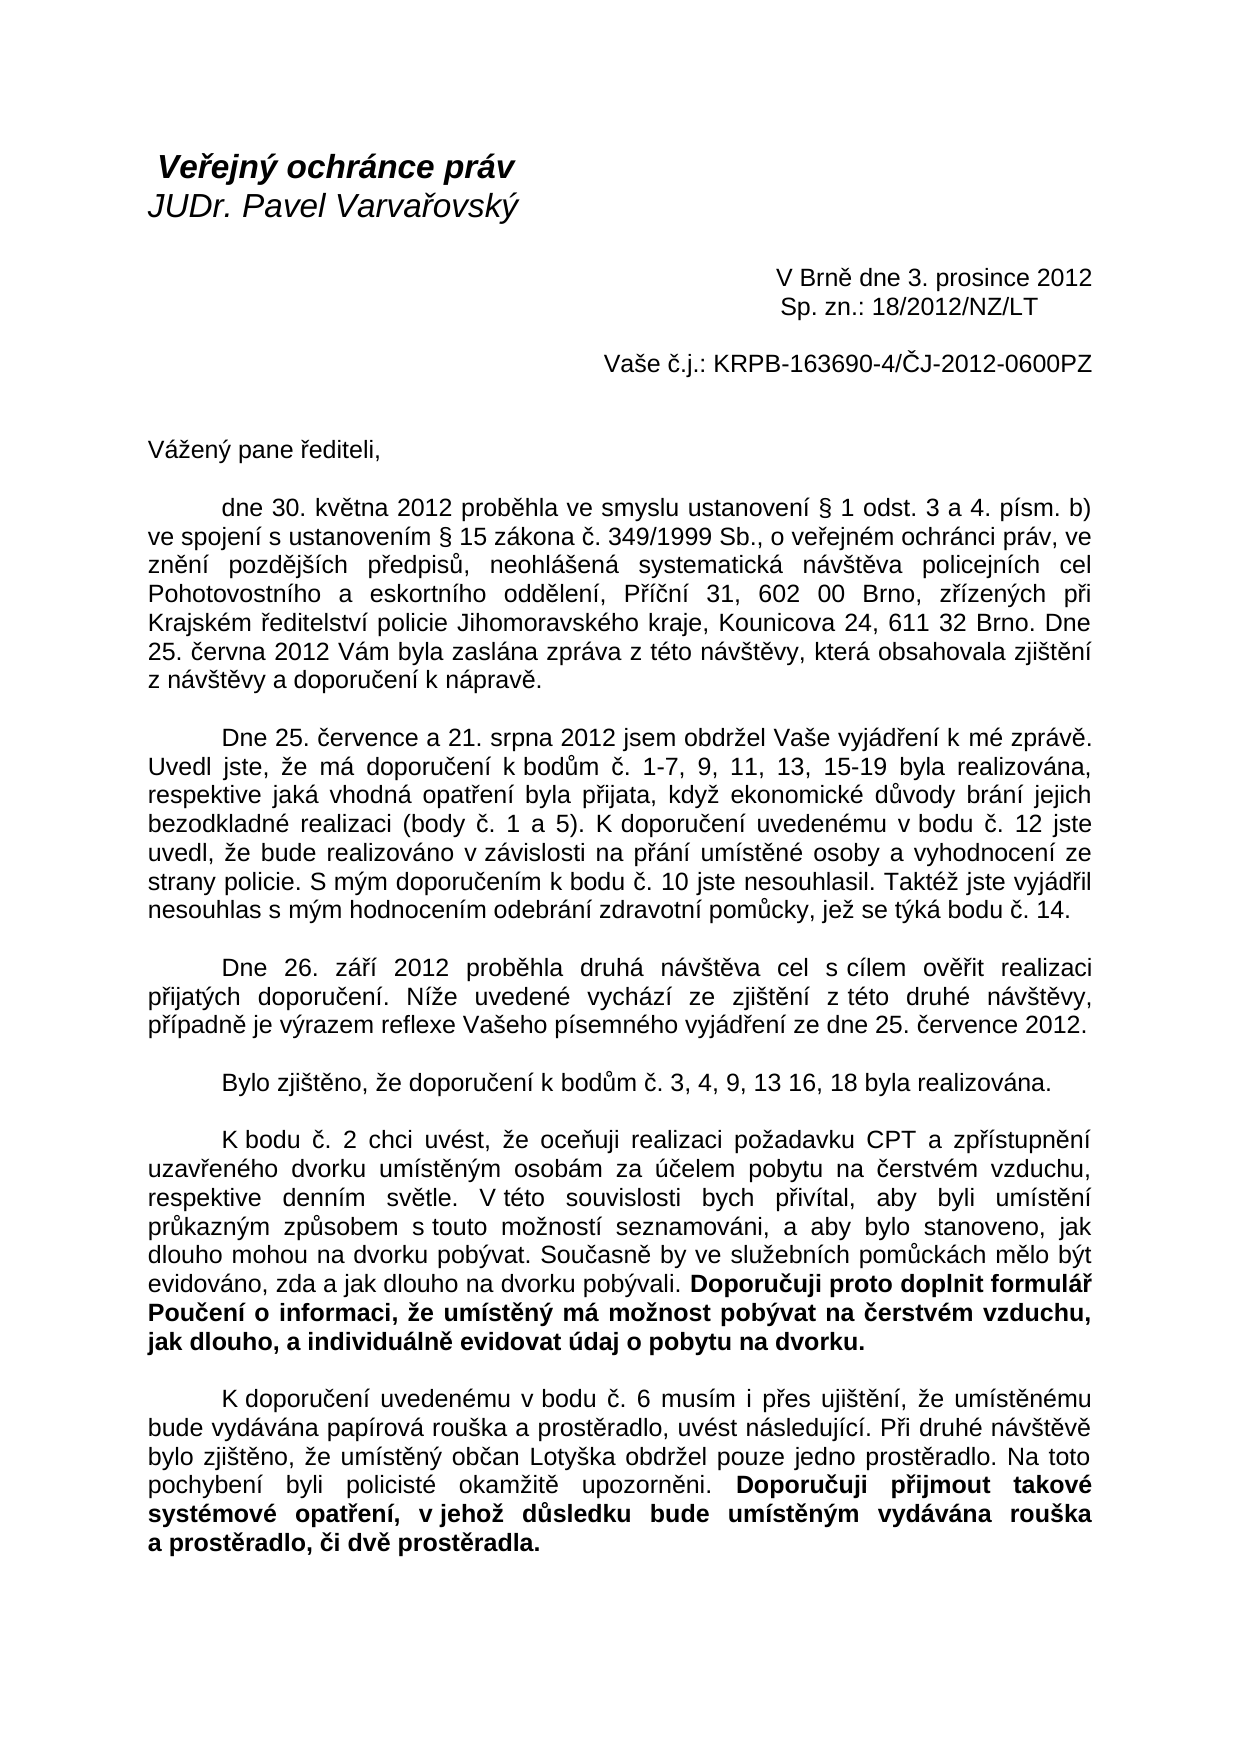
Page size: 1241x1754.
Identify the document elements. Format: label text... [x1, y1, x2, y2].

text JUDr. Pavel Varvařovský [148, 186, 1093, 224]
text Dne 25. července a 21. srpna 2012 jsem obdržel Vaše vyjádření k mé zprávě. Uvedl jste, že má doporučení k bodům č. 1-7, 9, 11, 13, 15-19 byla realizována, respektive jaká vhodná opatření byla přijata, když ekonomické důvody brání jejich bezodkladné realizaci (body č. 1 a 5). K doporučení uvedenému v bodu č. 12 jste uvedl, že bude realizováno v závislosti na přání umístěné osoby a vyhodnocení ze strany policie. S mým doporučením k bodu č. 10 jste nesouhlasil. Taktéž jste vyjádřil nesouhlas s mým hodnocením odebrání zdravotní pomůcky, jež se týká bodu č. 14. [148, 723, 1093, 924]
text Bylo zjištěno, že doporučení k bodům č. 3, 4, 9, 13 16, 18 byla realizována. [148, 1068, 1093, 1097]
text K doporučení uvedenému v bodu č. 6 musím i přes ujištění, že umístěnému bude vydávána papírová rouška a prostěradlo, uvést následující. Při druhé návštěvě bylo zjištěno, že umístěný občan Lotyška obdržel pouze jedno prostěradlo. Na toto pochybení byli policisté okamžitě upozorněni. Doporučuji přijmout takové systémové opatření, v jehož důsledku bude umístěným vydávána rouška a prostěradlo, či dvě prostěradla. [148, 1384, 1093, 1557]
text Dne 26. září 2012 proběhla druhá návštěva cel s cílem ověřit realizaci přijatých doporučení. Níže uvedené vychází ze zjištění z této druhé návštěvy, případně je výrazem reflexe Vašeho písemného vyjádření ze dne 25. července 2012. [148, 953, 1093, 1039]
text V Brně dne 3. prosince 2012 [148, 263, 1093, 292]
text dne 30. května 2012 proběhla ve smyslu ustanovení § 1 odst. 3 a 4. písm. b) ve spojení s ustanovením § 15 zákona č. 349/1999 Sb., o veřejném ochránci práv, ve znění pozdějších předpisů, neohlášená systematická návštěva policejních cel Pohotovostního a eskortního oddělení, Příční 31, 602 00 Brno, zřízených při Krajském ředitelství policie Jihomoravského kraje, Kounicova 24, 611 32 Brno. Dne 25. června 2012 Vám byla zaslána zpráva z této návštěvy, která obsahovala zjištění z návštěvy a doporučení k nápravě. [148, 493, 1093, 694]
text Vaše č.j.: KRPB-163690-4/ČJ-2012-0600PZ [148, 349, 1093, 378]
text Vážený pane řediteli, [148, 435, 1093, 464]
text K bodu č. 2 chci uvést, že oceňuji realizaci požadavku CPT a zpřístupnění uzavřeného dvorku umístěným osobám za účelem pobytu na čerstvém vzduchu, respektive denním světle. V této souvislosti bych přivítal, aby byli umístění průkazným způsobem s touto možností seznamováni, a aby bylo stanoveno, jak dlouho mohou na dvorku pobývat. Současně by ve služebních pomůckách mělo být evidováno, zda a jak dlouho na dvorku pobývali. Doporučuji proto doplnit formulář Poučení o informaci, že umístěný má možnost pobývat na čerstvém vzduchu, jak dlouho, a individuálně evidovat údaj o pobytu na dvorku. [148, 1125, 1093, 1355]
text Sp. zn.: 18/2012/NZ/LT [590, 292, 1093, 320]
text Veřejný ochránce práv [148, 148, 1093, 186]
